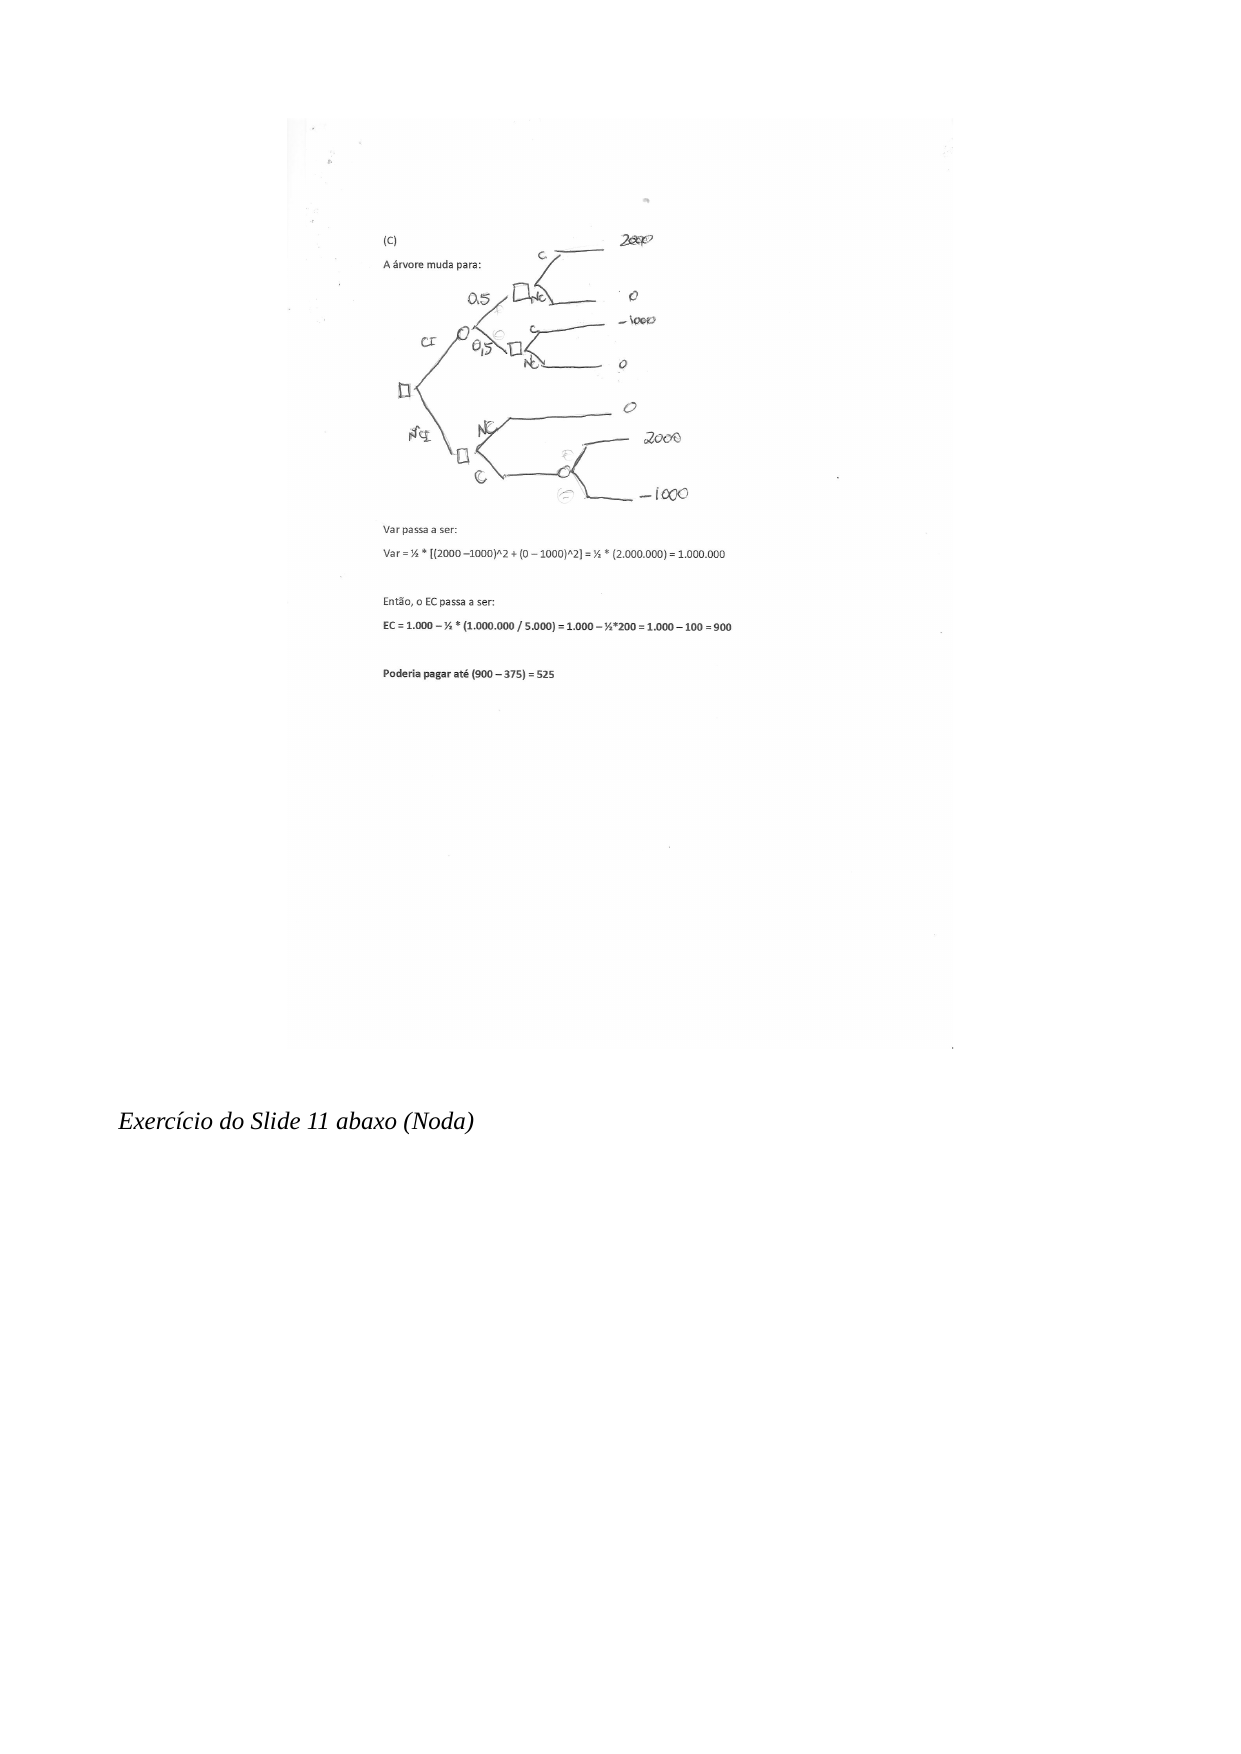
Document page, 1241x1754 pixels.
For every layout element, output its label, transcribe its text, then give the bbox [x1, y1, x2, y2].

picture [287, 118, 954, 1049]
text Exercício do Slide 11 abaxo (Noda) [118, 1106, 1122, 1134]
